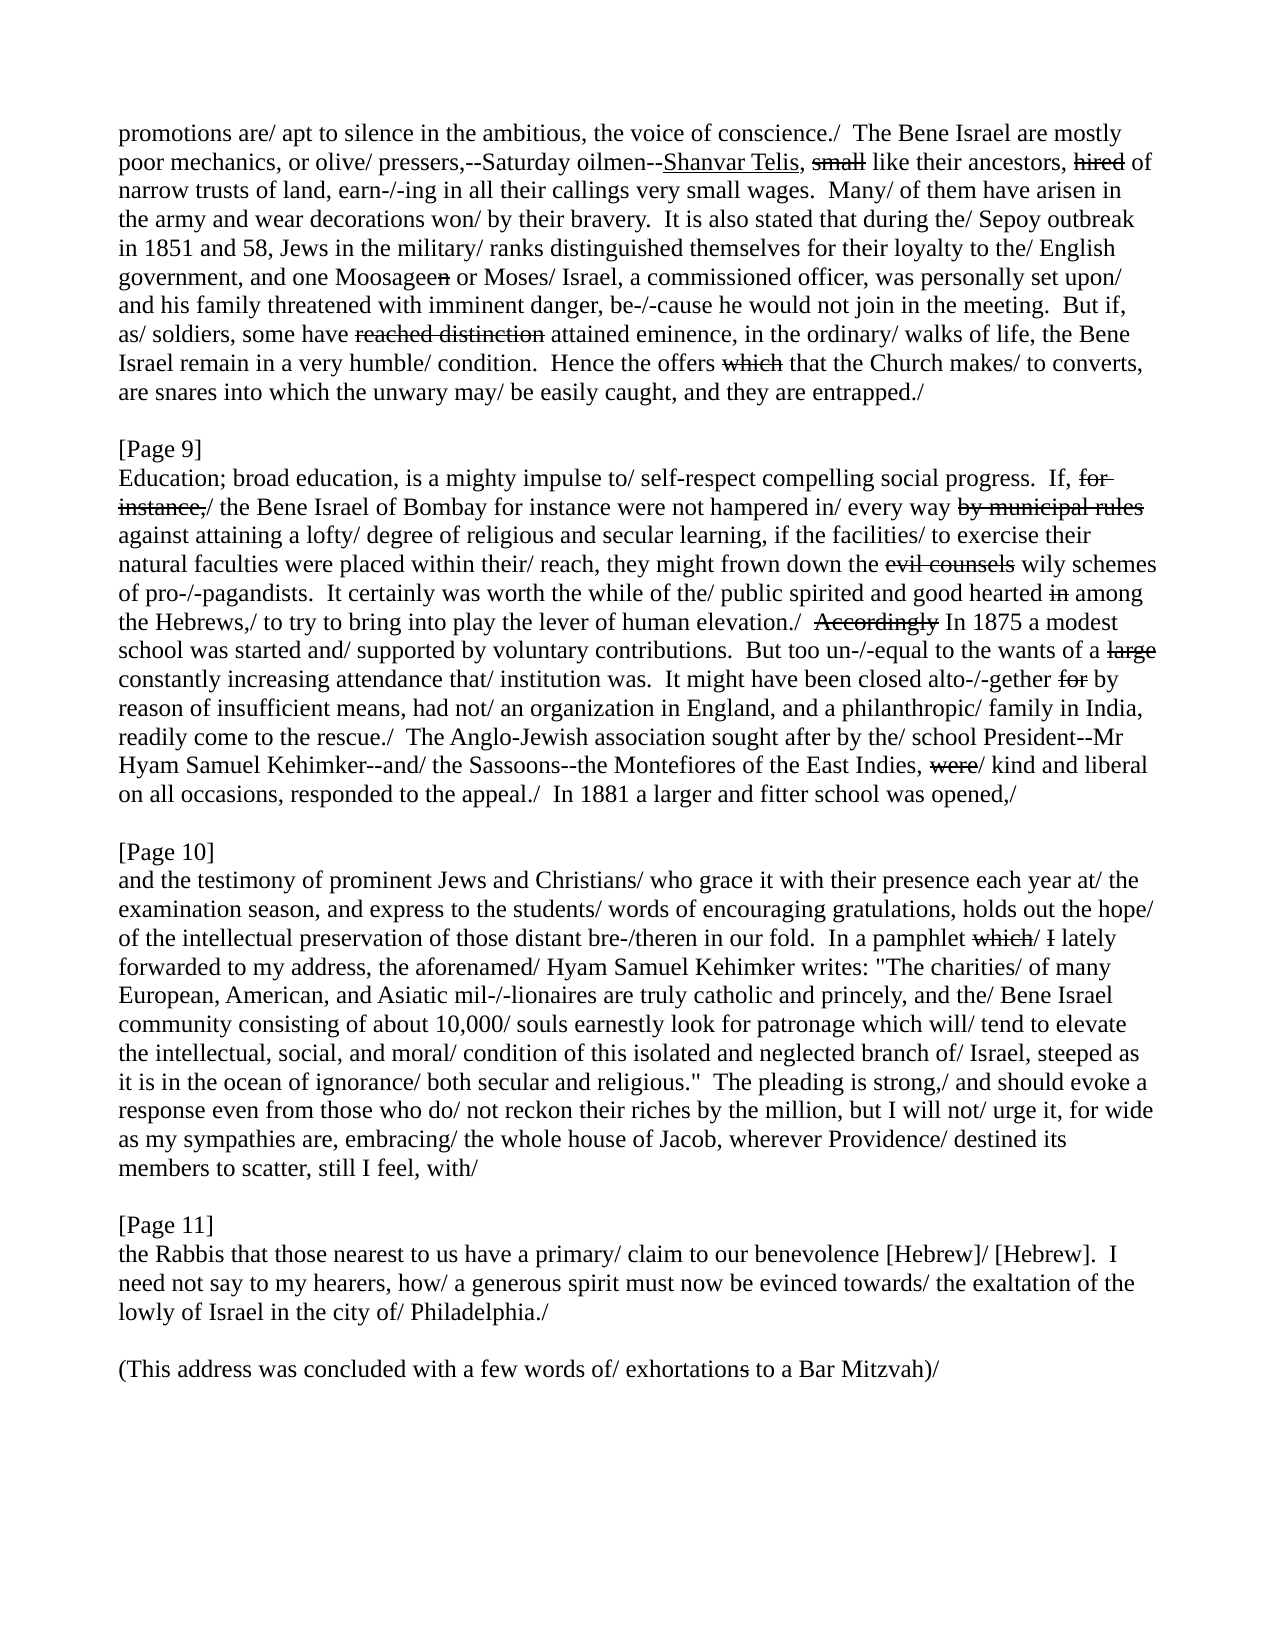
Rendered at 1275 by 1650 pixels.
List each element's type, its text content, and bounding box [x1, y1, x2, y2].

text [Page 11] [118, 1211, 1157, 1239]
text [Page 9] [118, 434, 1157, 463]
text (This address was concluded with a few words of/ exhortations to a Bar Mitzvah)/ [118, 1354, 1157, 1383]
text the Rabbis that those nearest to us have a primary/ claim to our benevolence [Hebrew]/ [Hebrew]. I need not say to my hearers, how/ a generous spirit must now be evinced towards/ the exaltation of the lowly of Israel in the city of/ Philadelphia./ [118, 1239, 1157, 1326]
text promotions are/ apt to silence in the ambitious, the voice of conscience./ The Bene Israel are mostly poor mechanics, or olive/ pressers,--Saturday oilmen--Shanvar Telis, small like their ancestors, hired of narrow trusts of land, earn-/-ing in all their callings very small wages. Many/ of them have arisen in the army and wear decorations won/ by their bravery. It is also stated that during the/ Sepoy outbreak in 1851 and 58, Jews in the military/ ranks distinguished themselves for their loyalty to the/ English government, and one Moosageen or Moses/ Israel, a commissioned officer, was personally set upon/ and his family threatened with imminent danger, be-/-cause he would not join in the meeting. But if, as/ soldiers, some have reached distinction attained eminence, in the ordinary/ walks of life, the Bene Israel remain in a very humble/ condition. Hence the offers which that the Church makes/ to converts, are snares into which the unwary may/ be easily caught, and they are entrapped./ [118, 118, 1157, 406]
text and the testimony of prominent Jews and Christians/ who grace it with their presence each year at/ the examination season, and express to the students/ words of encouraging gratulations, holds out the hope/ of the intellectual preservation of those distant bre-/theren in our fold. In a pamphlet which/ I lately forwarded to my address, the aforenamed/ Hyam Samuel Kehimker writes: "The charities/ of many European, American, and Asiatic mil-/-lionaires are truly catholic and princely, and the/ Bene Israel community consisting of about 10,000/ souls earnestly look for patronage which will/ tend to elevate the intellectual, social, and moral/ condition of this isolated and neglected branch of/ Israel, steeped as it is in the ocean of ignorance/ both secular and religious." The pleading is strong,/ and should evoke a response even from those who do/ not reckon their riches by the million, but I will not/ urge it, for wide as my sympathies are, embracing/ the whole house of Jacob, wherever Providence/ destined its members to scatter, still I feel, with/ [118, 866, 1157, 1182]
text [Page 10] [118, 837, 1157, 866]
text Education; broad education, is a mighty impulse to/ self-respect compelling social progress. If, for instance,/ the Bene Israel of Bombay for instance were not hampered in/ every way by municipal rules against attaining a lofty/ degree of religious and secular learning, if the facilities/ to exercise their natural faculties were placed within their/ reach, they might frown down the evil counsels wily schemes of pro-/-pagandists. It certainly was worth the while of the/ public spirited and good hearted in among the Hebrews,/ to try to bring into play the lever of human elevation./ Accordingly In 1875 a modest school was started and/ supported by voluntary contributions. But too un-/-equal to the wants of a large constantly increasing attendance that/ institution was. It might have been closed alto-/-gether for by reason of insufficient means, had not/ an organization in England, and a philanthropic/ family in India, readily come to the rescue./ The Anglo-Jewish association sought after by the/ school President--Mr Hyam Samuel Kehimker--and/ the Sassoons--the Montefiores of the East Indies, were/ kind and liberal on all occasions, responded to the appeal./ In 1881 a larger and fitter school was opened,/ [118, 463, 1157, 808]
